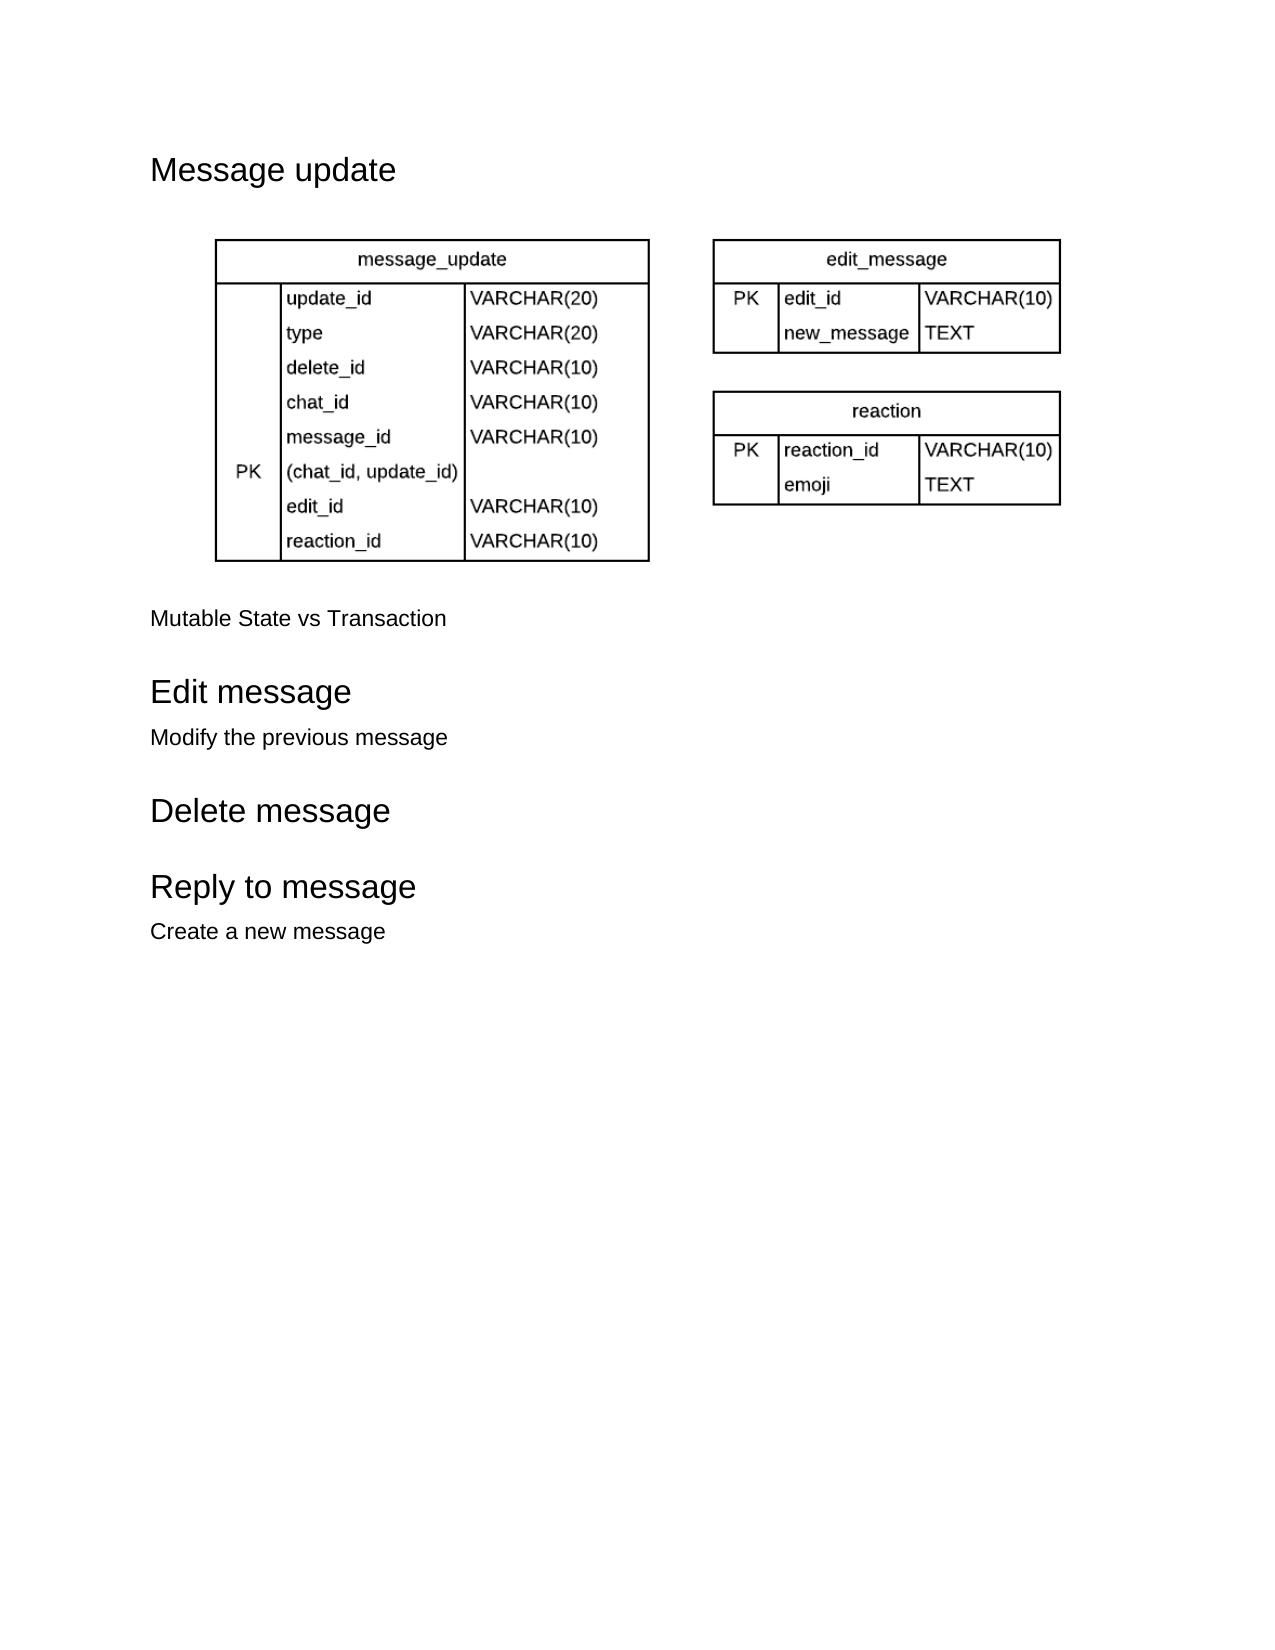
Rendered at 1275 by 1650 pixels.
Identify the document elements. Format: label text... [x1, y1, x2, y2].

subtitle Message update [150, 150, 1125, 188]
subtitle Edit message [150, 672, 1125, 711]
text Create a new message [150, 918, 1125, 944]
subtitle Reply to message [150, 867, 1125, 906]
subtitle Delete message [150, 791, 1125, 829]
picture [150, 201, 1125, 601]
text Modify the previous message [150, 723, 1125, 750]
text Mutable State vs Transaction [150, 605, 1125, 631]
